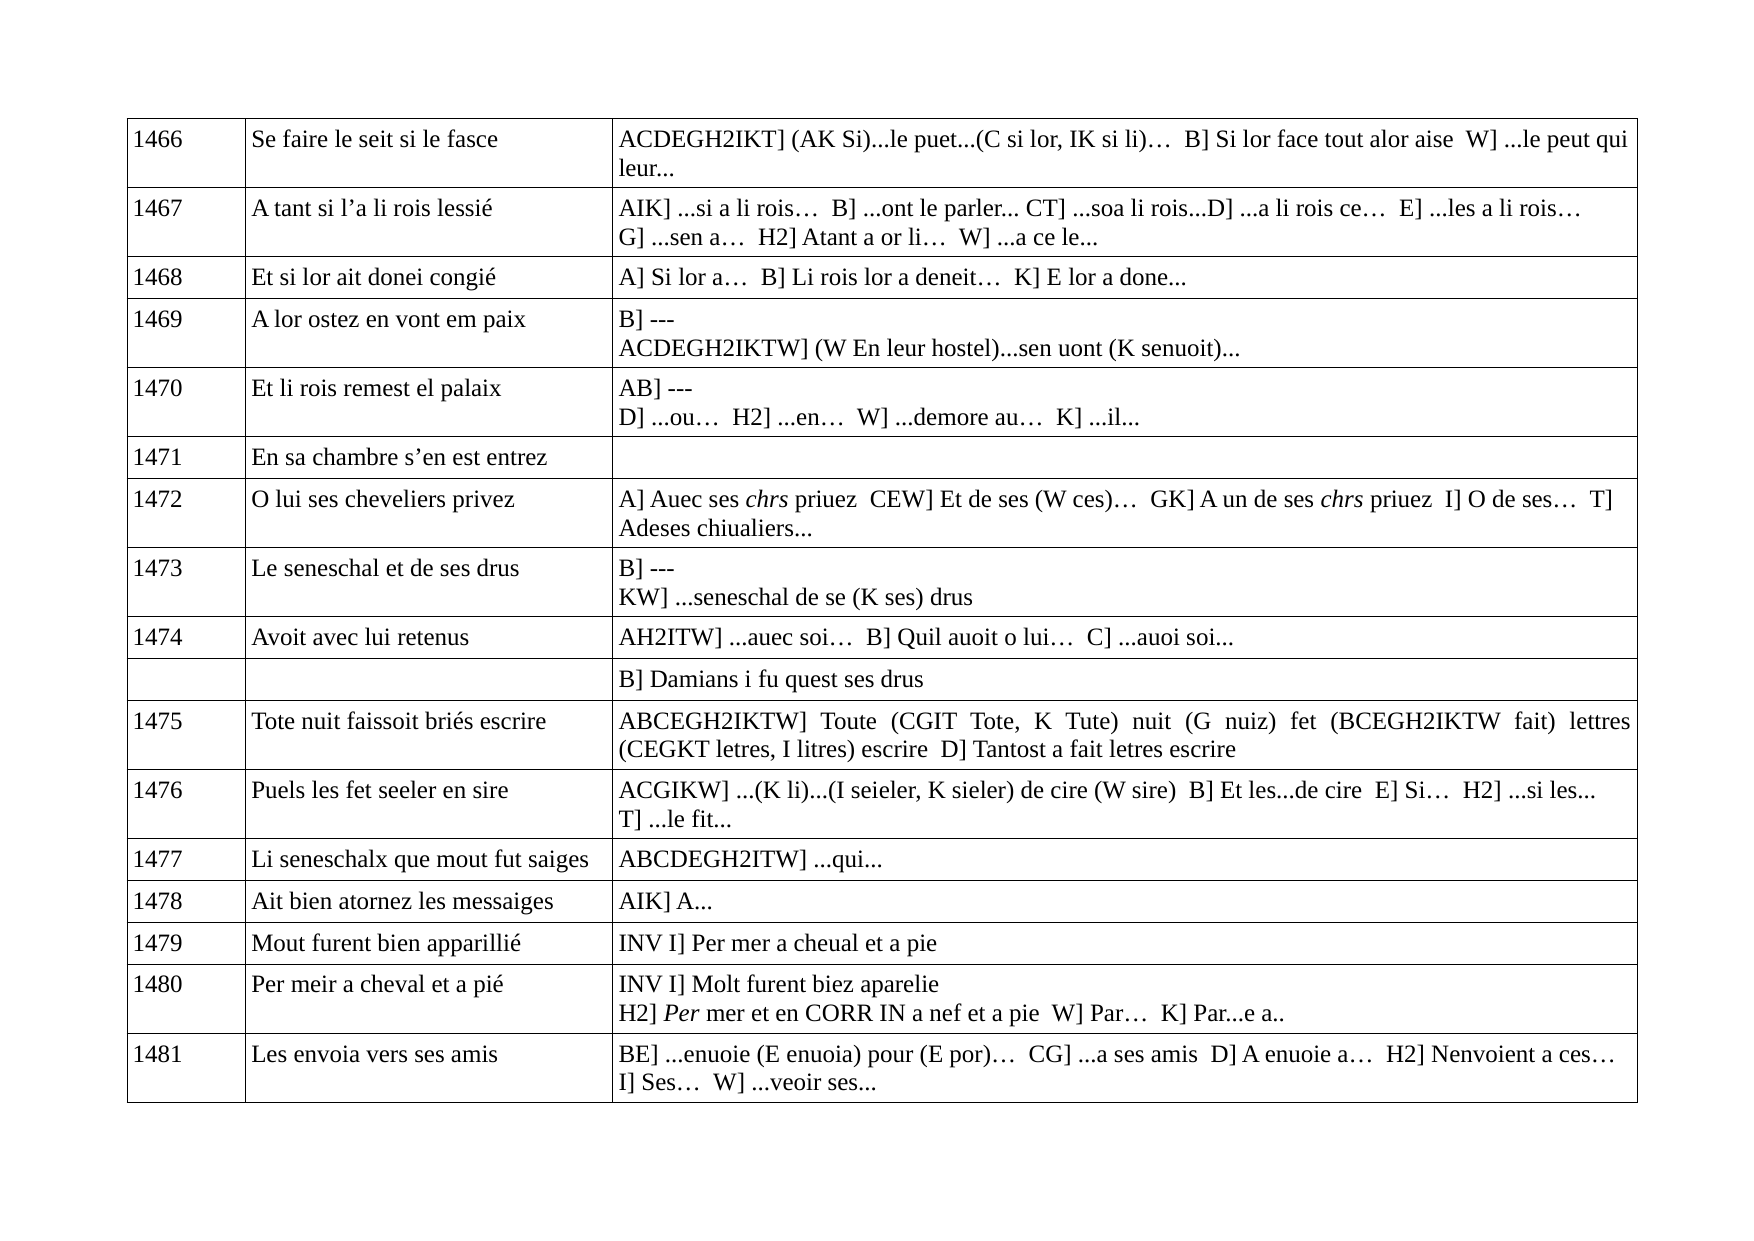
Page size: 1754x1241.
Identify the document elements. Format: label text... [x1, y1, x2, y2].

table_cell AIK] A... [613, 881, 1637, 922]
table_cell B] --- ACDEGH2IKTW] (W En leur hostel)...sen uont (K senuoit)... [613, 299, 1637, 367]
table_cell [613, 437, 1637, 478]
table_cell 1467 [128, 188, 245, 256]
table_cell BE] ...enuoie (E enuoia) pour (E por)… CG] ...a ses amis D] A enuoie a… H2] Nenvoient a ces… I] Ses… W] ...veoir ses... [613, 1034, 1637, 1102]
table_cell AH2ITW] ...auec soi… B] Quil auoit o lui… C] ...auoi soi... [613, 617, 1637, 658]
table_cell A] Si lor a… B] Li rois lor a deneit… K] E lor a done... [613, 257, 1637, 298]
table_cell En sa chambre s’en est entrez [246, 437, 612, 478]
table_cell 1469 [128, 299, 245, 367]
table_cell ACDEGH2IKT] (AK Si)...le puet...(C si lor, IK si li)… B] Si lor face tout alor aise W] ...le peut qui leur... [613, 119, 1637, 187]
table_cell Et li rois remest el palaix [246, 368, 612, 436]
table_cell 1472 [128, 479, 245, 547]
table_cell 1473 [128, 548, 245, 616]
table_cell 1470 [128, 368, 245, 436]
table_cell ABCDEGH2ITW] ...qui... [613, 839, 1637, 880]
table_cell A lor ostez en vont em paix [246, 299, 612, 367]
table_cell 1478 [128, 881, 245, 922]
table_cell 1474 [128, 617, 245, 658]
table_cell Ait bien atornez les messaiges [246, 881, 612, 922]
table_cell 1476 [128, 770, 245, 838]
table_cell INV I] Molt furent biez aparelie H2] Per mer et en CORR IN a nef et a pie W] Par… K] Par...e a.. [613, 965, 1637, 1033]
table_cell [128, 659, 245, 700]
table_cell AB] --- D] ...ou… H2] ...en… W] ...demore au… K] ...il... [613, 368, 1637, 436]
table_cell 1468 [128, 257, 245, 298]
table_cell ACGIKW] ...(K li)...(I seieler, K sieler) de cire (W sire) B] Et les...de cire E] Si… H2] ...si les... T] ...le fit... [613, 770, 1637, 838]
table_cell Per meir a cheval et a pié [246, 965, 612, 1033]
table_cell Et si lor ait donei congié [246, 257, 612, 298]
table_cell Les envoia vers ses amis [246, 1034, 612, 1102]
table_cell 1471 [128, 437, 245, 478]
table_cell A tant si l’a li rois lessié [246, 188, 612, 256]
table_cell 1481 [128, 1034, 245, 1102]
table_cell B] --- KW] ...seneschal de se (K ses) drus [613, 548, 1637, 616]
table_cell AIK] ...si a li rois… B] ...ont le parler... CT] ...soa li rois...D] ...a li rois ce… E] ...les a li rois… G] ...sen a… H2] Atant a or li… W] ...a ce le... [613, 188, 1637, 256]
table_cell 1477 [128, 839, 245, 880]
table_cell Mout furent bien apparillié [246, 923, 612, 964]
table_cell A] Auec ses chrs priuez CEW] Et de ses (W ces)… GK] A un de ses chrs priuez I] O de ses… T] Adeses chiualiers... [613, 479, 1637, 547]
table_cell Puels les fet seeler en sire [246, 770, 612, 838]
table_cell B] Damians i fu quest ses drus [613, 659, 1637, 700]
table_cell INV I] Per mer a cheual et a pie [613, 923, 1637, 964]
table_cell O lui ses cheveliers privez [246, 479, 612, 547]
table_cell Le seneschal et de ses drus [246, 548, 612, 616]
table_cell Tote nuit faissoit briés escrire [246, 701, 612, 769]
table_cell Li seneschalx que mout fut saiges [246, 839, 612, 880]
table_cell Avoit avec lui retenus [246, 617, 612, 658]
table_cell [246, 659, 612, 700]
table_cell 1480 [128, 965, 245, 1033]
table_cell Se faire le seit si le fasce [246, 119, 612, 187]
table_cell 1475 [128, 701, 245, 769]
table_cell 1466 [128, 119, 245, 187]
table_cell 1479 [128, 923, 245, 964]
table_cell ABCEGH2IKTW] Toute (CGIT Tote, K Tute) nuit (G nuiz) fet (BCEGH2IKTW fait) lettres (CEGKT letres, I litres) escrire D] Tantost a fait letres escrire [613, 701, 1637, 769]
